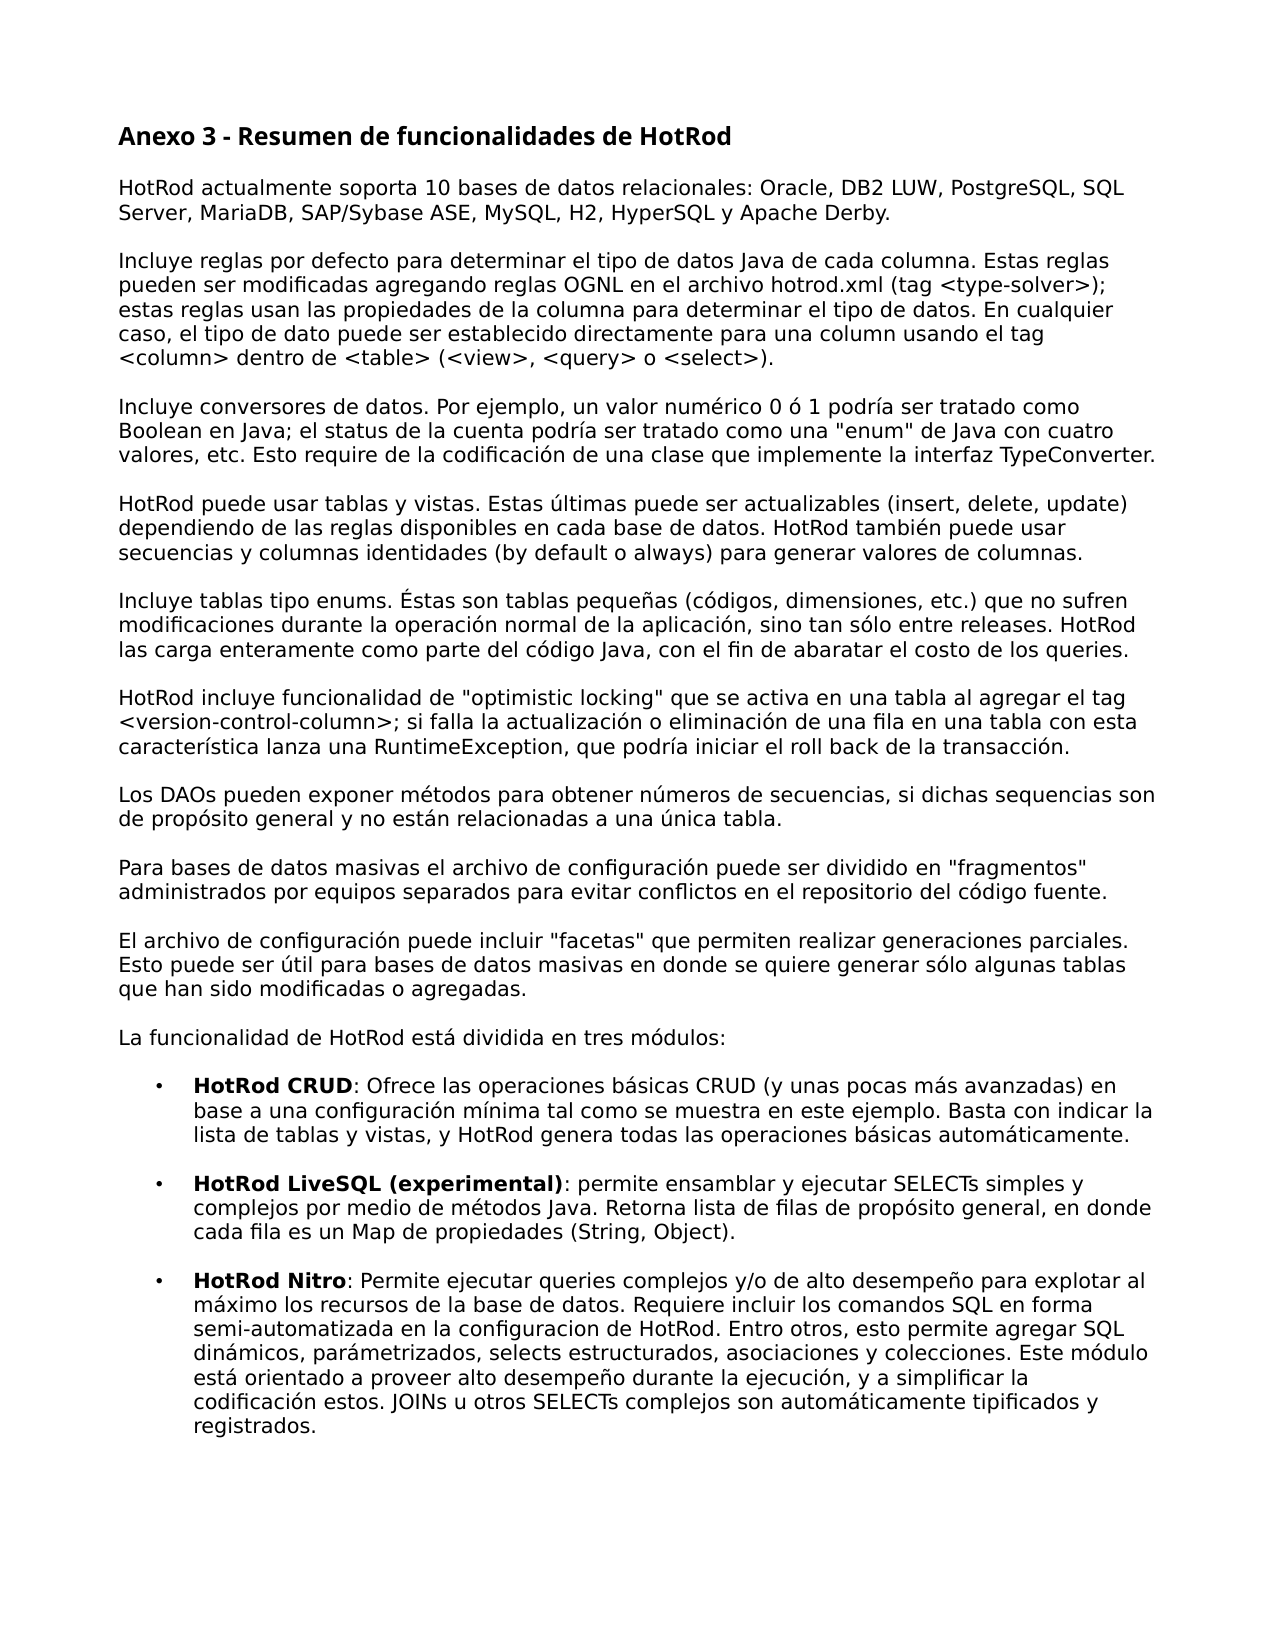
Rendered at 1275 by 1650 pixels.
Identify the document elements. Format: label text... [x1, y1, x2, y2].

text HotRod incluye funcionalidad de "optimistic locking" que se activa en una tabla al agregar el tag <version-control-column>; si falla la actualización o eliminación de una fila en una tabla con esta característica lanza una RuntimeException, que podría iniciar el roll back de la transacción. [118, 686, 1157, 759]
text Los DAOs pueden exponer métodos para obtener números de secuencias, si dichas sequencias son de propósito general y no están relacionadas a una única tabla. [118, 783, 1157, 832]
text El archivo de configuración puede incluir "facetas" que permiten realizar generaciones parciales. Esto puede ser útil para bases de datos masivas en donde se quiere generar sólo algunas tablas que han sido modificadas o agregadas. [118, 929, 1157, 1002]
text Incluye conversores de datos. Por ejemplo, un valor numérico 0 ó 1 podría ser tratado como Boolean en Java; el status de la cuenta podría ser tratado como una "enum" de Java con cuatro valores, etc. Esto require de la codificación de una clase que implemente la interfaz TypeConverter. [118, 395, 1157, 468]
list HotRod Nitro: Permite ejecutar queries complejos y/o de alto desempeño para explotar al máximo los recursos de la base de datos. Requiere incluir los comandos SQL en forma semi-automatizada en la configuracion de HotRod. Entro otros, esto permite agregar SQL dinámicos, parámetrizados, selects estructurados, asociaciones y colecciones. Este módulo está orientado a proveer alto desempeño durante la ejecución, y a simplificar la codificación estos. JOINs u otros SELECTs complejos son automáticamente tipificados y registrados. [156, 1269, 1157, 1438]
list HotRod LiveSQL (experimental): permite ensamblar y ejecutar SELECTs simples y complejos por medio de métodos Java. Retorna lista de filas de propósito general, en donde cada fila es un Map de propiedades (String, Object). [156, 1172, 1157, 1244]
text Para bases de datos masivas el archivo de configuración puede ser dividido en "fragmentos" administrados por equipos separados para evitar conflictos en el repositorio del código fuente. [118, 856, 1157, 904]
list HotRod CRUD: Ofrece las operaciones básicas CRUD (y unas pocas más avanzadas) en base a una configuración mínima tal como se muestra en este ejemplo. Basta con indicar la lista de tablas y vistas, y HotRod genera todas las operaciones básicas automáticamente. [156, 1074, 1157, 1147]
text Incluye reglas por defecto para determinar el tipo de datos Java de cada columna. Estas reglas pueden ser modificadas agregando reglas OGNL en el archivo hotrod.xml (tag <type-solver>); estas reglas usan las propiedades de la columna para determinar el tipo de datos. En cualquier caso, el tipo de dato puede ser establecido directamente para una column usando el tag <column> dentro de <table> (<view>, <query> o <select>). [118, 249, 1157, 371]
text HotRod actualmente soporta 10 bases de datos relacionales: Oracle, DB2 LUW, PostgreSQL, SQL Server, MariaDB, SAP/Sybase ASE, MySQL, H2, HyperSQL y Apache Derby. [118, 176, 1157, 225]
text Anexo 3 - Resumen de funcionalidades de HotRod [118, 118, 1157, 152]
text La funcionalidad de HotRod está dividida en tres módulos: [118, 1026, 1157, 1050]
text HotRod puede usar tablas y vistas. Estas últimas puede ser actualizables (insert, delete, update) dependiendo de las reglas disponibles en cada base de datos. HotRod también puede usar secuencias y columnas identidades (by default o always) para generar valores de columnas. [118, 492, 1157, 565]
text Incluye tablas tipo enums. Éstas son tablas pequeñas (códigos, dimensiones, etc.) que no sufren modificaciones durante la operación normal de la aplicación, sino tan sólo entre releases. HotRod las carga enteramente como parte del código Java, con el fin de abaratar el costo de los queries. [118, 589, 1157, 662]
